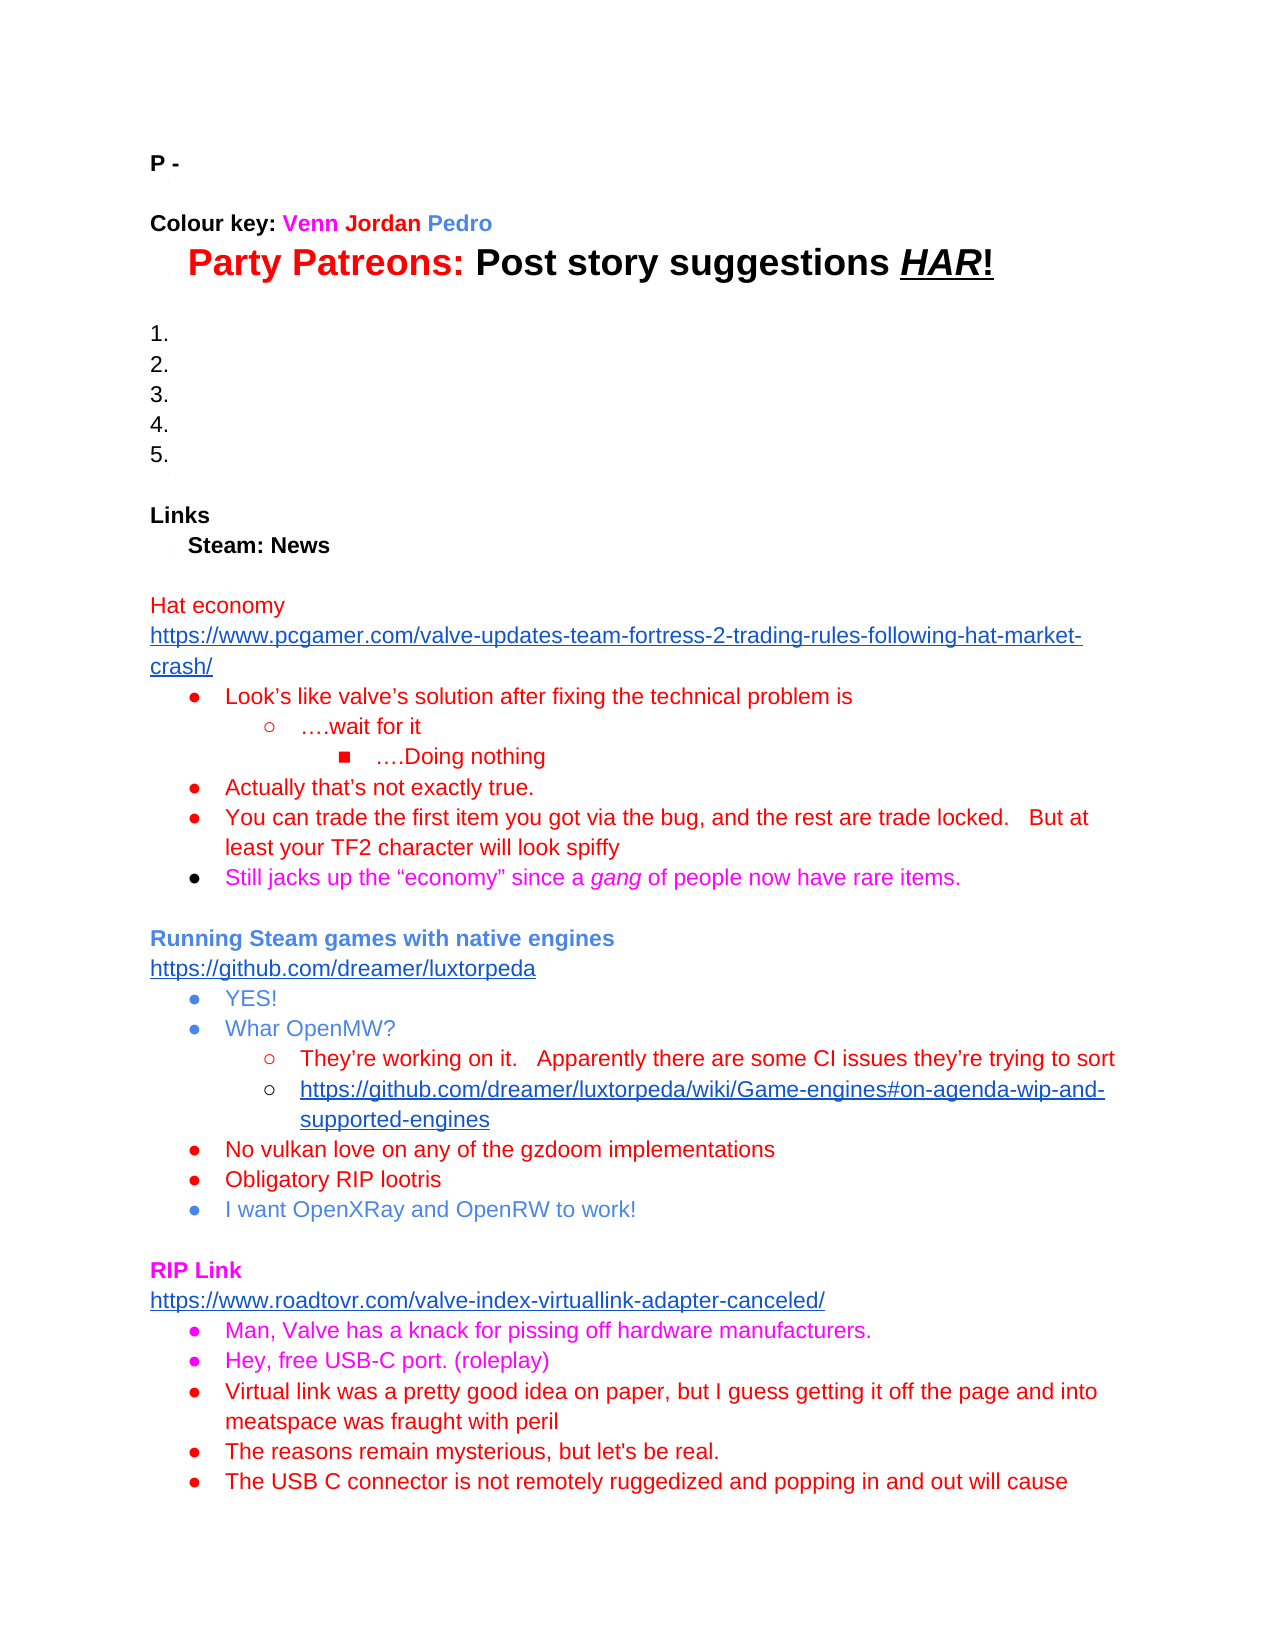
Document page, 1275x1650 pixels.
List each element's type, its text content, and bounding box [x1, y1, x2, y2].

list Whar OpenMW? [187, 1015, 1125, 1042]
text 4. [150, 411, 1125, 437]
text 1. [150, 320, 1125, 347]
text Links [150, 502, 1125, 528]
list No vulkan love on any of the gzdoom implementations [187, 1136, 1125, 1162]
list YES! [187, 985, 1125, 1011]
text Running Steam games with native engines [150, 924, 1125, 951]
text https://www.pcgamer.com/valve-updates-team-fortress-2-trading-rules-following-hat-market-crash/ [150, 622, 1125, 679]
text Colour key: Venn Jordan Pedro [150, 210, 1125, 237]
list The reasons remain mysterious, but let's be real. [187, 1438, 1125, 1464]
list You can trade the first item you got via the bug, and the rest are trade locked. But at least your TF2 character will look spiffy [187, 804, 1125, 860]
list Actually that’s not exactly true. [187, 773, 1125, 800]
text 2. [150, 351, 1125, 377]
list Virtual link was a pretty good idea on paper, but I guess getting it off the page and into meatspace was fraught with peril [187, 1378, 1125, 1434]
text https://www.roadtovr.com/valve-index-virtuallink-adapter-canceled/ [150, 1287, 1125, 1313]
list I want OpenXRay and OpenRW to work! [187, 1196, 1125, 1223]
text Steam: News [150, 532, 1125, 558]
list Obligatory RIP lootris [187, 1166, 1125, 1193]
text https://github.com/dreamer/luxtorpeda [150, 955, 1125, 981]
list Look’s like valve’s solution after fixing the technical problem is [187, 683, 1125, 709]
list They’re working on it. Apparently there are some CI issues they’re trying to sort [262, 1045, 1125, 1072]
list ….wait for it [262, 713, 1125, 739]
list Hey, free USB-C port. (roleplay) [187, 1347, 1125, 1374]
text Party Patreons: Post story suggestions HAR! [150, 241, 1125, 284]
text RIP Link [150, 1257, 1125, 1283]
text 3. [150, 381, 1125, 407]
list Still jacks up the “economy” since a gang of people now have rare items. [187, 864, 1125, 891]
list ….Doing nothing [337, 743, 1125, 770]
list https://github.com/dreamer/luxtorpeda/wiki/Game-engines#on-agenda-wip-and-supported-engines [262, 1076, 1125, 1132]
list Man, Valve has a knack for pissing off hardware manufacturers. [187, 1317, 1125, 1344]
text P - [150, 150, 1125, 176]
text 5. [150, 441, 1125, 468]
list The USB C connector is not remotely ruggedized and popping in and out will cause [187, 1468, 1125, 1495]
text Hat economy [150, 592, 1125, 619]
